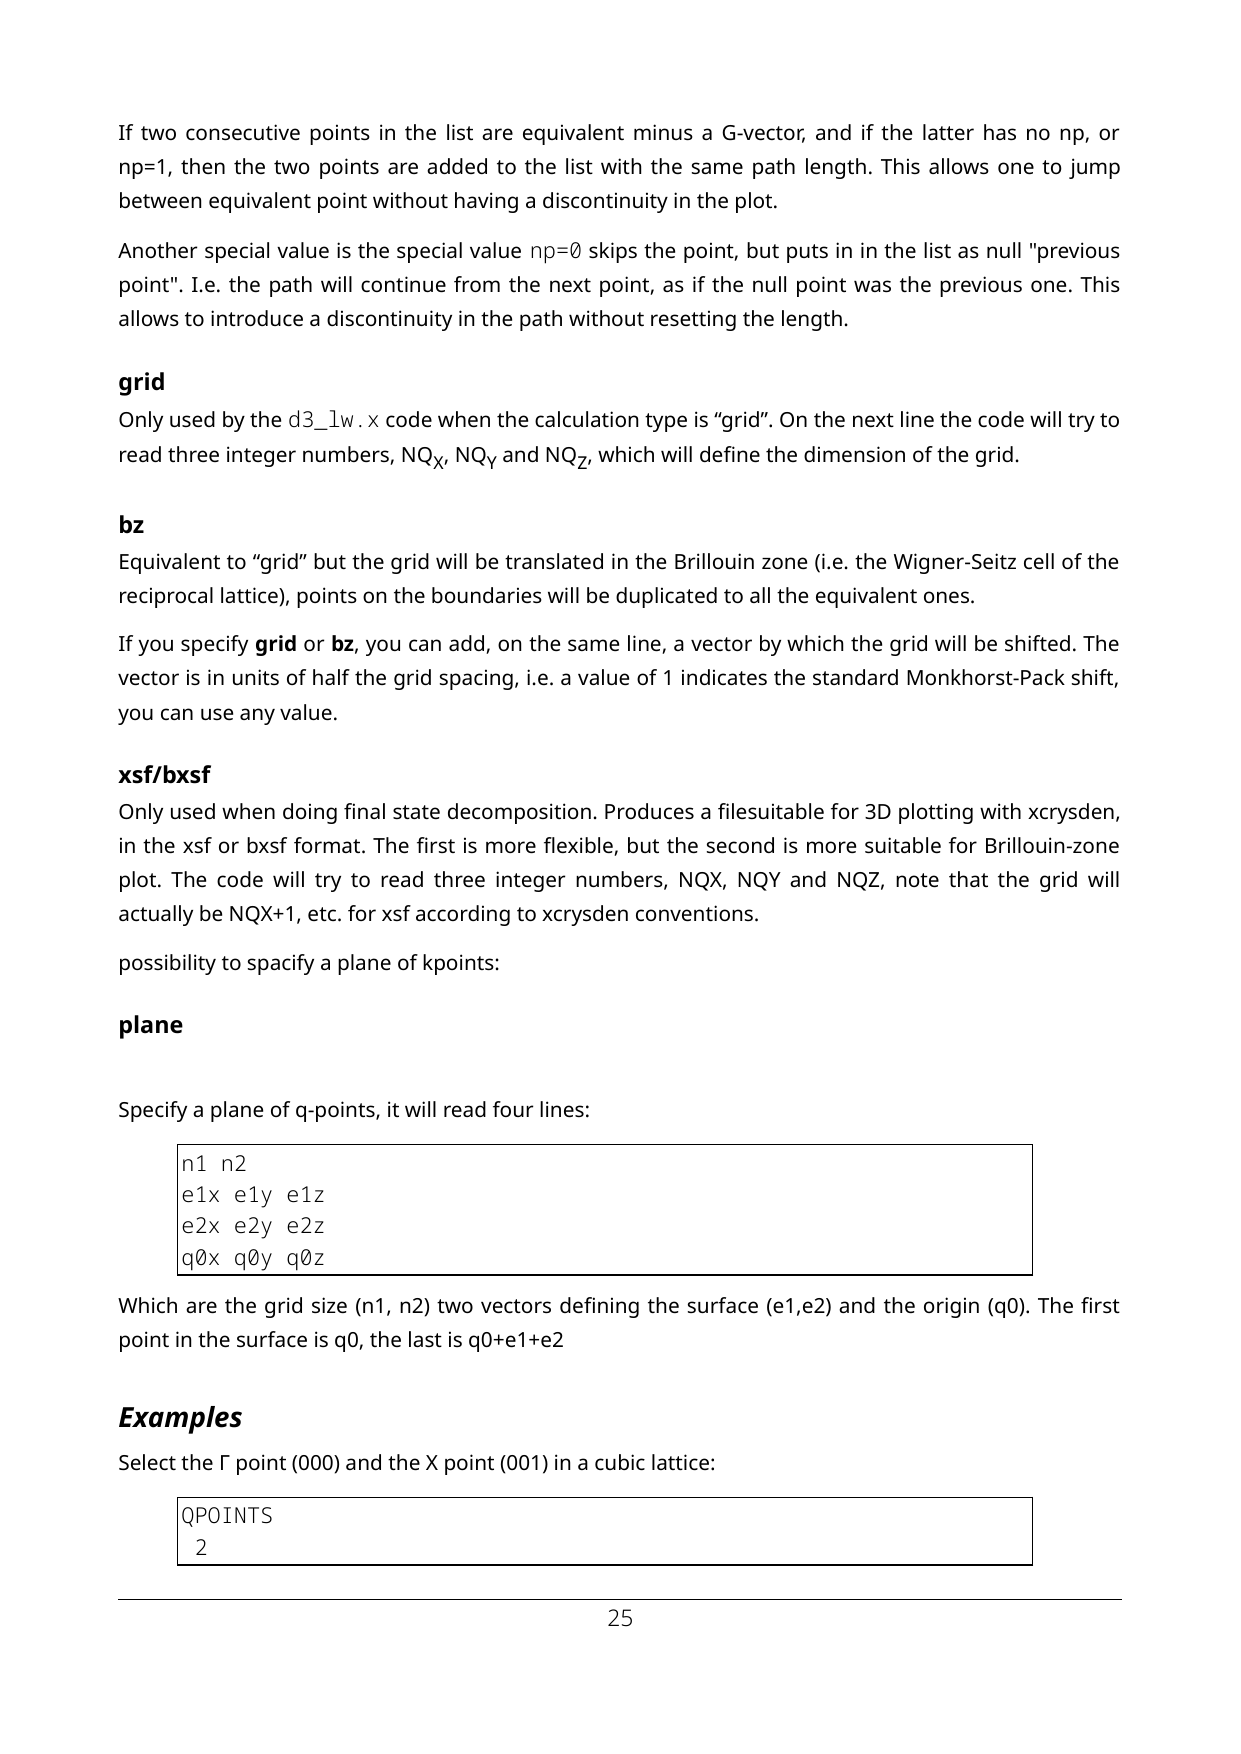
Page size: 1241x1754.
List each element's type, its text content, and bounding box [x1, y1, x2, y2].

text Another special value is the special value np=0 skips the point, but puts in in the list as null "previous point". I.e. the path will continue from the next point, as if the null point was the previous one. This allows to introduce a discontinuity in the path without resetting the length. [118, 235, 1122, 333]
text Select the Γ point (000) and the X point (001) in a cubic lattice: [118, 1448, 1122, 1476]
text n1 n2 e1x e1y e1z e2x e2y e2z q0x q0y q0z [178, 1145, 1032, 1274]
subtitle Examples [118, 1398, 1122, 1436]
text Equivalent to “grid” but the grid will be translated in the Brillouin zone (i.e. the Wigner-Seitz cell of the reciprocal lattice), points on the boundaries will be duplicated to all the equivalent ones. [118, 547, 1122, 609]
subtitle bz [118, 509, 1122, 541]
subtitle plane [118, 1009, 1122, 1041]
text Only used by the d3_lw.x code when the calculation type is “grid”. On the next line the code will try to read three integer numbers, NQX, NQY and NQZ, which will define the dimension of the grid. [118, 403, 1122, 475]
text possibility to spacify a plane of kpoints: [118, 948, 1122, 976]
text Specify a plane of q-points, it will read four lines: [118, 1095, 1122, 1124]
text Only used when doing final state decomposition. Produces a filesuitable for 3D plotting with xcrysden, in the xsf or bxsf format. The first is more flexible, but the second is more suitable for Brillouin-zone plot. The code will try to read three integer numbers, NQX, NQY and NQZ, note that the grid will actually be NQX+1, etc. for xsf according to xcrysden conventions. [118, 797, 1122, 927]
text If you specify grid or bz, you can add, on the same line, a vector by which the grid will be shifted. The vector is in units of half the grid spacing, i.e. a value of 1 indicates the standard Monkhorst-Pack shift, you can use any value. [118, 629, 1122, 726]
subtitle grid [118, 366, 1122, 397]
text QPOINTS 2 [178, 1498, 1032, 1564]
subtitle xsf/bxsf [118, 759, 1122, 791]
text If two consecutive points in the list are equivalent minus a G-vector, and if the latter has no np, or np=1, then the two points are added to the list with the same path length. This allows one to jump between equivalent point without having a discontinuity in the plot. [118, 118, 1122, 215]
text Which are the grid size (n1, n2) two vectors defining the surface (e1,e2) and the origin (q0). The first point in the surface is q0, the last is q0+e1+e2 [118, 1292, 1122, 1354]
